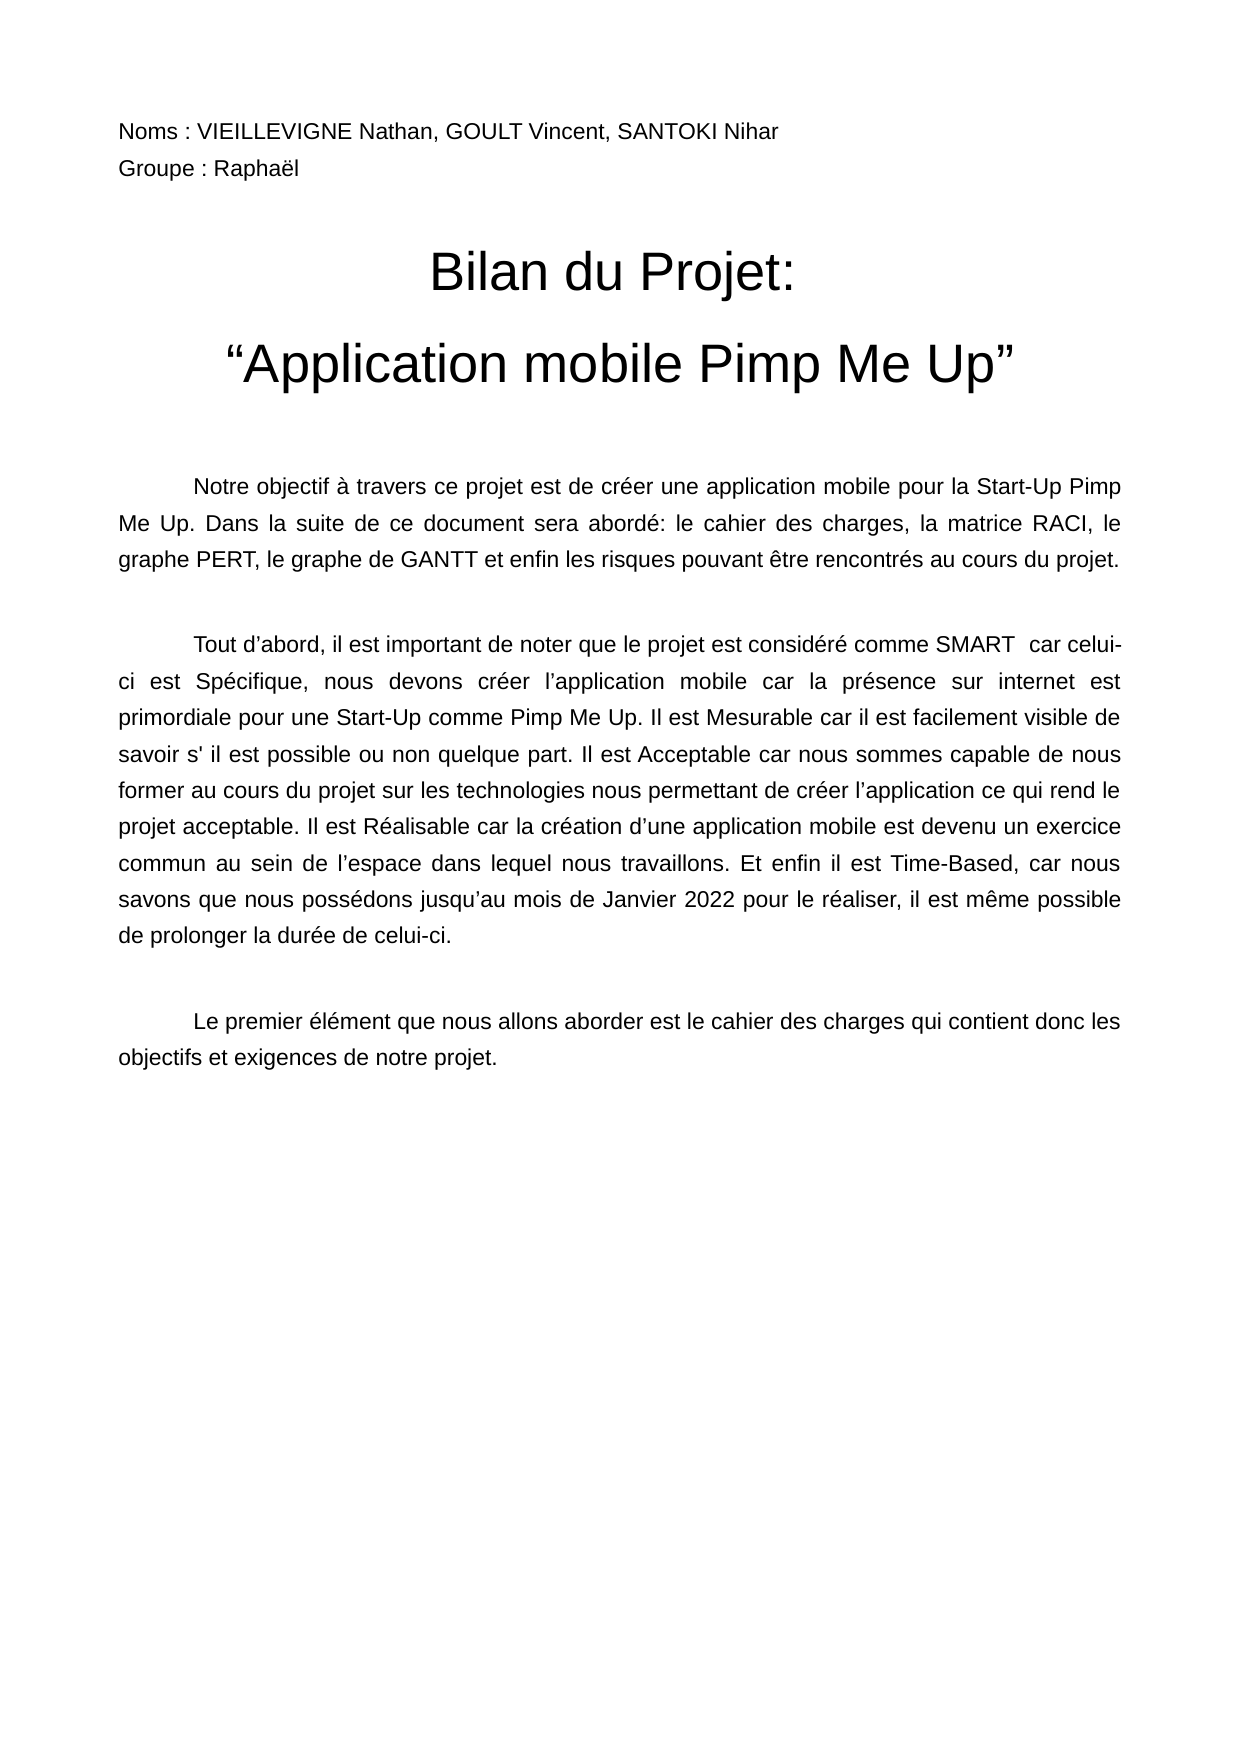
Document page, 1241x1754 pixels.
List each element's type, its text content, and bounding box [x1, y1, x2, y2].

text Bilan du Projet: [118, 240, 1122, 302]
text Le premier élément que nous allons aborder est le cahier des charges qui contient donc les objectifs et exigences de notre projet. [118, 1008, 1122, 1070]
text Notre objectif à travers ce projet est de créer une application mobile pour la Start-Up Pimp Me Up. Dans la suite de ce document sera abordé: le cahier des charges, la matrice RACI, le graphe PERT, le graphe de GANTT et enfin les risques pouvant être rencontrés au cours du projet. [118, 473, 1122, 572]
text “Application mobile Pimp Me Up” [118, 332, 1122, 394]
text Noms : VIEILLEVIGNE Nathan, GOULT Vincent, SANTOKI Nihar [118, 118, 1122, 144]
text Tout d’abord, il est important de noter que le projet est considéré comme SMART car celui-ci est Spécifique, nous devons créer l’application mobile car la présence sur internet est primordiale pour une Start-Up comme Pimp Me Up. Il est Mesurable car il est facilement visible de savoir s' il est possible ou non quelque part. Il est Acceptable car nous sommes capable de nous former au cours du projet sur les technologies nous permettant de créer l’application ce qui rend le projet acceptable. Il est Réalisable car la création d’une application mobile est devenu un exercice commun au sein de l’espace dans lequel nous travaillons. Et enfin il est Time-Based, car nous savons que nous possédons jusqu’au mois de Janvier 2022 pour le réaliser, il est même possible de prolonger la durée de celui-ci. [118, 631, 1122, 949]
text Groupe : Raphaël [118, 154, 1122, 181]
